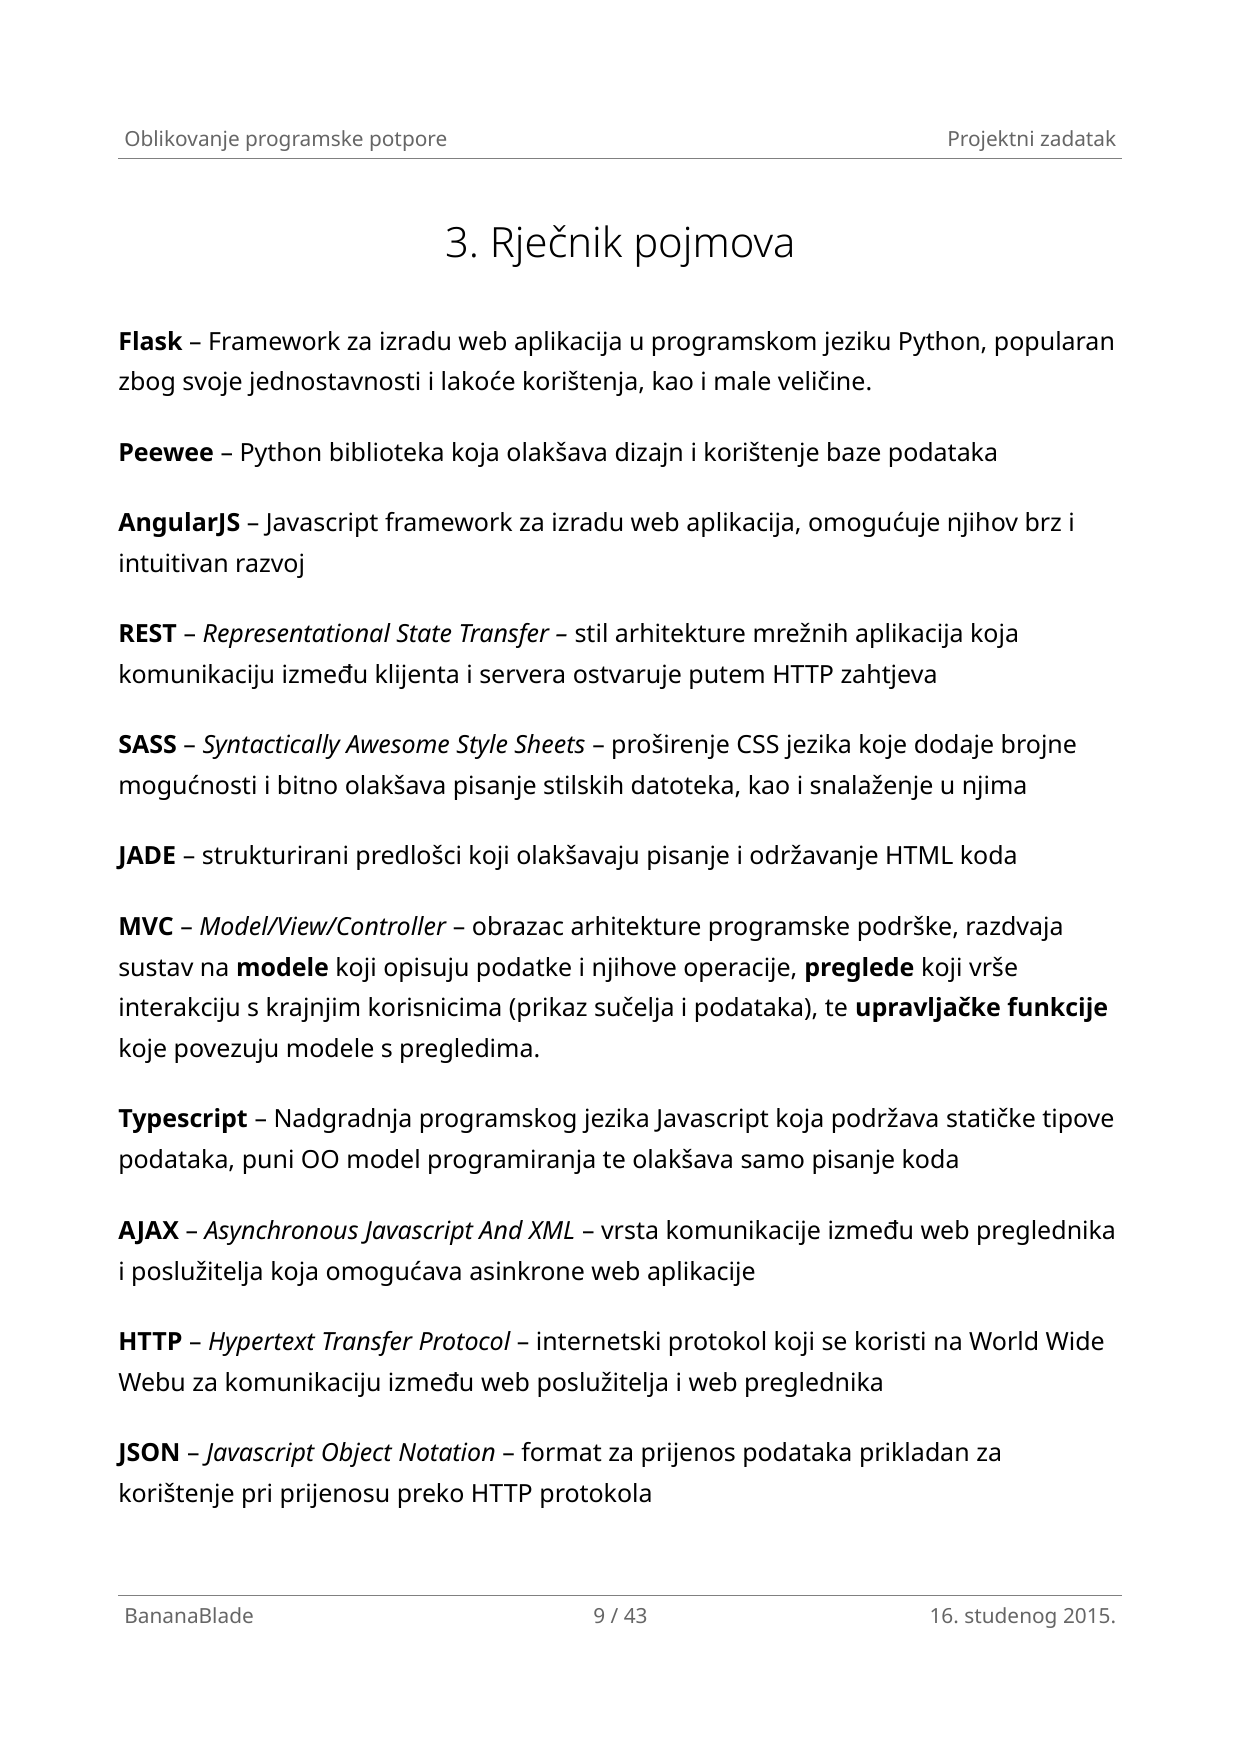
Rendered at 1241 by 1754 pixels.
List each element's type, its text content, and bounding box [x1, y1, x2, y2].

text HTTP – Hypertext Transfer Protocol – internetski protokol koji se koristi na World Wide Webu za komunikaciju između web poslužitelja i web preglednika [118, 1323, 1122, 1398]
text JSON – Javascript Object Notation – format za prijenos podataka prikladan za korištenje pri prijenosu preko HTTP protokola [118, 1434, 1122, 1509]
text Flask – Framework za izradu web aplikacija u programskom jeziku Python, popularan zbog svoje jednostavnosti i lakoće korištenja, kao i male veličine. [118, 282, 1122, 398]
text AJAX – Asynchronous Javascript And XML – vrsta komunikacije između web preglednika i poslužitelja koja omogućava asinkrone web aplikacije [118, 1212, 1122, 1287]
text Typescript – Nadgradnja programskog jezika Javascript koja podržava statičke tipove podataka, puni OO model programiranja te olakšava samo pisanje koda [118, 1101, 1122, 1176]
text AngularJS – Javascript framework za izradu web aplikacija, omogućuje njihov brz i intuitivan razvoj [118, 504, 1122, 579]
text Peewee – Python biblioteka koja olakšava dizajn i korištenje baze podataka [118, 434, 1122, 468]
text REST – Representational State Transfer – stil arhitekture mrežnih aplikacija koja komunikaciju između klijenta i servera ostvaruje putem HTTP zahtjeva [118, 616, 1122, 691]
text SASS – Syntactically Awesome Style Sheets – proširenje CSS jezika koje dodaje brojne mogućnosti i bitno olakšava pisanje stilskih datoteka, kao i snalaženje u njima [118, 727, 1122, 802]
text JADE – strukturirani predlošci koji olakšavaju pisanje i održavanje HTML koda [118, 838, 1122, 872]
text MVC – Model/View/Controller – obrazac arhitekture programske podrške, razdvaja sustav na modele koji opisuju podatke i njihove operacije, preglede koji vrše interakciju s krajnjim korisnicima (prikaz sučelja i podataka), te upravljačke funkcije koje povezuju modele s pregledima. [118, 908, 1122, 1065]
subtitle 3. Rječnik pojmova [118, 213, 1122, 270]
